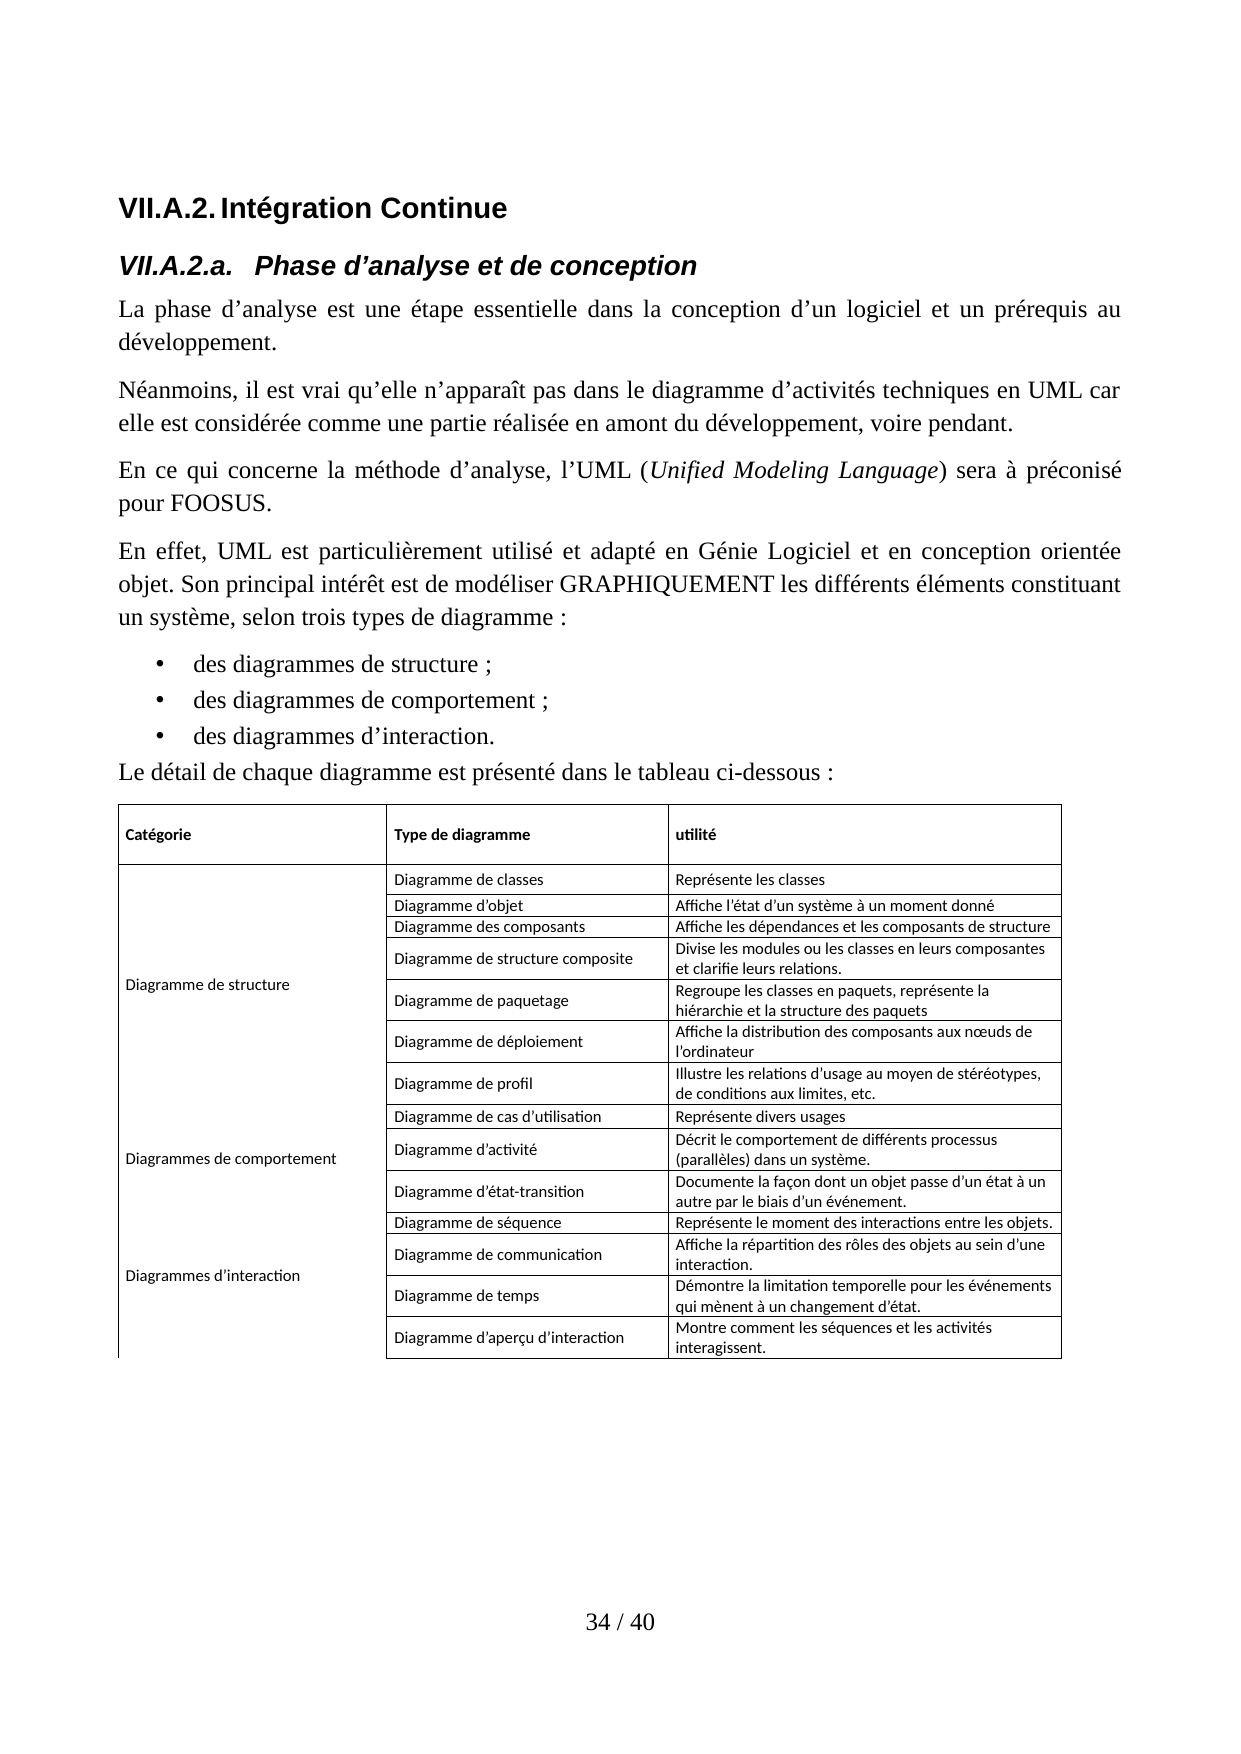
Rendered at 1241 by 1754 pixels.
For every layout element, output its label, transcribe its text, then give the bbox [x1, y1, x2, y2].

table_cell Diagramme de séquence [387, 1213, 668, 1233]
table_cell Illustre les relations d’usage au moyen de stéréotypes, de conditions aux limites, etc. [669, 1063, 1061, 1104]
table_cell Décrit le comportement de différents processus (parallèles) dans un système. [669, 1129, 1061, 1170]
table_cell Diagramme d’aperçu d’interaction [387, 1317, 668, 1358]
table_cell Affiche les dépendances et les composants de structure [669, 917, 1061, 937]
table_cell Représente les classes [669, 865, 1061, 894]
list des diagrammes de structure ; [156, 649, 1122, 678]
table_cell Affiche l’état d’un système à un moment donné [669, 895, 1061, 916]
table_cell Diagramme de structure composite [387, 938, 668, 979]
list des diagrammes de comportement ; [156, 685, 1122, 714]
table_cell Démontre la limitation temporelle pour les événements qui mènent à un changement d’état. [669, 1276, 1061, 1316]
table_cell Affiche la distribution des composants aux nœuds de l’ordinateur [669, 1021, 1061, 1062]
table_cell Divise les modules ou les classes en leurs composantes et clarifie leurs relations. [669, 938, 1061, 979]
subtitle Phase d’analyse et de conception [118, 250, 1122, 282]
table_cell Montre comment les séquences et les activités interagissent. [669, 1317, 1061, 1358]
table_cell Représente le moment des interactions entre les objets. [669, 1213, 1061, 1233]
table_header Catégorie [119, 805, 386, 864]
table_cell Diagramme de paquetage [387, 980, 668, 1020]
table_cell Représente divers usages [669, 1105, 1061, 1128]
table_cell Diagramme de déploiement [387, 1021, 668, 1062]
table_cell Diagrammes de comportement [119, 1104, 386, 1212]
text Néanmoins, il est vrai qu’elle n’apparaît pas dans le diagramme d’activités techniques en UML car elle est considérée comme une partie réalisée en amont du développement, voire pendant. [118, 375, 1122, 436]
table_cell Diagramme de profil [387, 1063, 668, 1104]
list des diagrammes d’interaction. [156, 721, 1122, 750]
table_cell Affiche la répartition des rôles des objets au sein d’une interaction. [669, 1234, 1061, 1274]
text La phase d’analyse est une étape essentielle dans la conception d’un logiciel et un prérequis au développement. [118, 294, 1122, 356]
table_cell Diagrammes d’interaction [119, 1212, 386, 1358]
table_cell Diagramme d’activité [387, 1129, 668, 1170]
table_cell Diagramme de temps [387, 1276, 668, 1316]
text En effet, UML est particulièrement utilisé et adapté en Génie Logiciel et en conception orientée objet. Son principal intérêt est de modéliser GRAPHIQUEMENT les différents éléments constituant un système, selon trois types de diagramme : [118, 536, 1122, 631]
text En ce qui concerne la méthode d’analyse, l’UML (Unified Modeling Language) sera à préconisé pour FOOSUS. [118, 455, 1122, 517]
table_header Type de diagramme [387, 805, 668, 864]
subtitle Intégration Continue [118, 191, 1122, 225]
text Le détail de chaque diagramme est présenté dans le tableau ci-dessous : [118, 757, 1122, 786]
table_cell Diagramme de structure [119, 865, 386, 1104]
table_header utilité [669, 805, 1061, 864]
table_cell Diagramme d’état-transition [387, 1171, 668, 1212]
table_cell Documente la façon dont un objet passe d’un état à un autre par le biais d’un événement. [669, 1171, 1061, 1212]
table_cell Diagramme de cas d’utilisation [387, 1105, 668, 1128]
table_cell Diagramme de communication [387, 1234, 668, 1274]
table_cell Diagramme de classes [387, 865, 668, 894]
table_cell Regroupe les classes en paquets, représente la hiérarchie et la structure des paquets [669, 980, 1061, 1020]
table_cell Diagramme d’objet [387, 895, 668, 916]
table_cell Diagramme des composants [387, 917, 668, 937]
